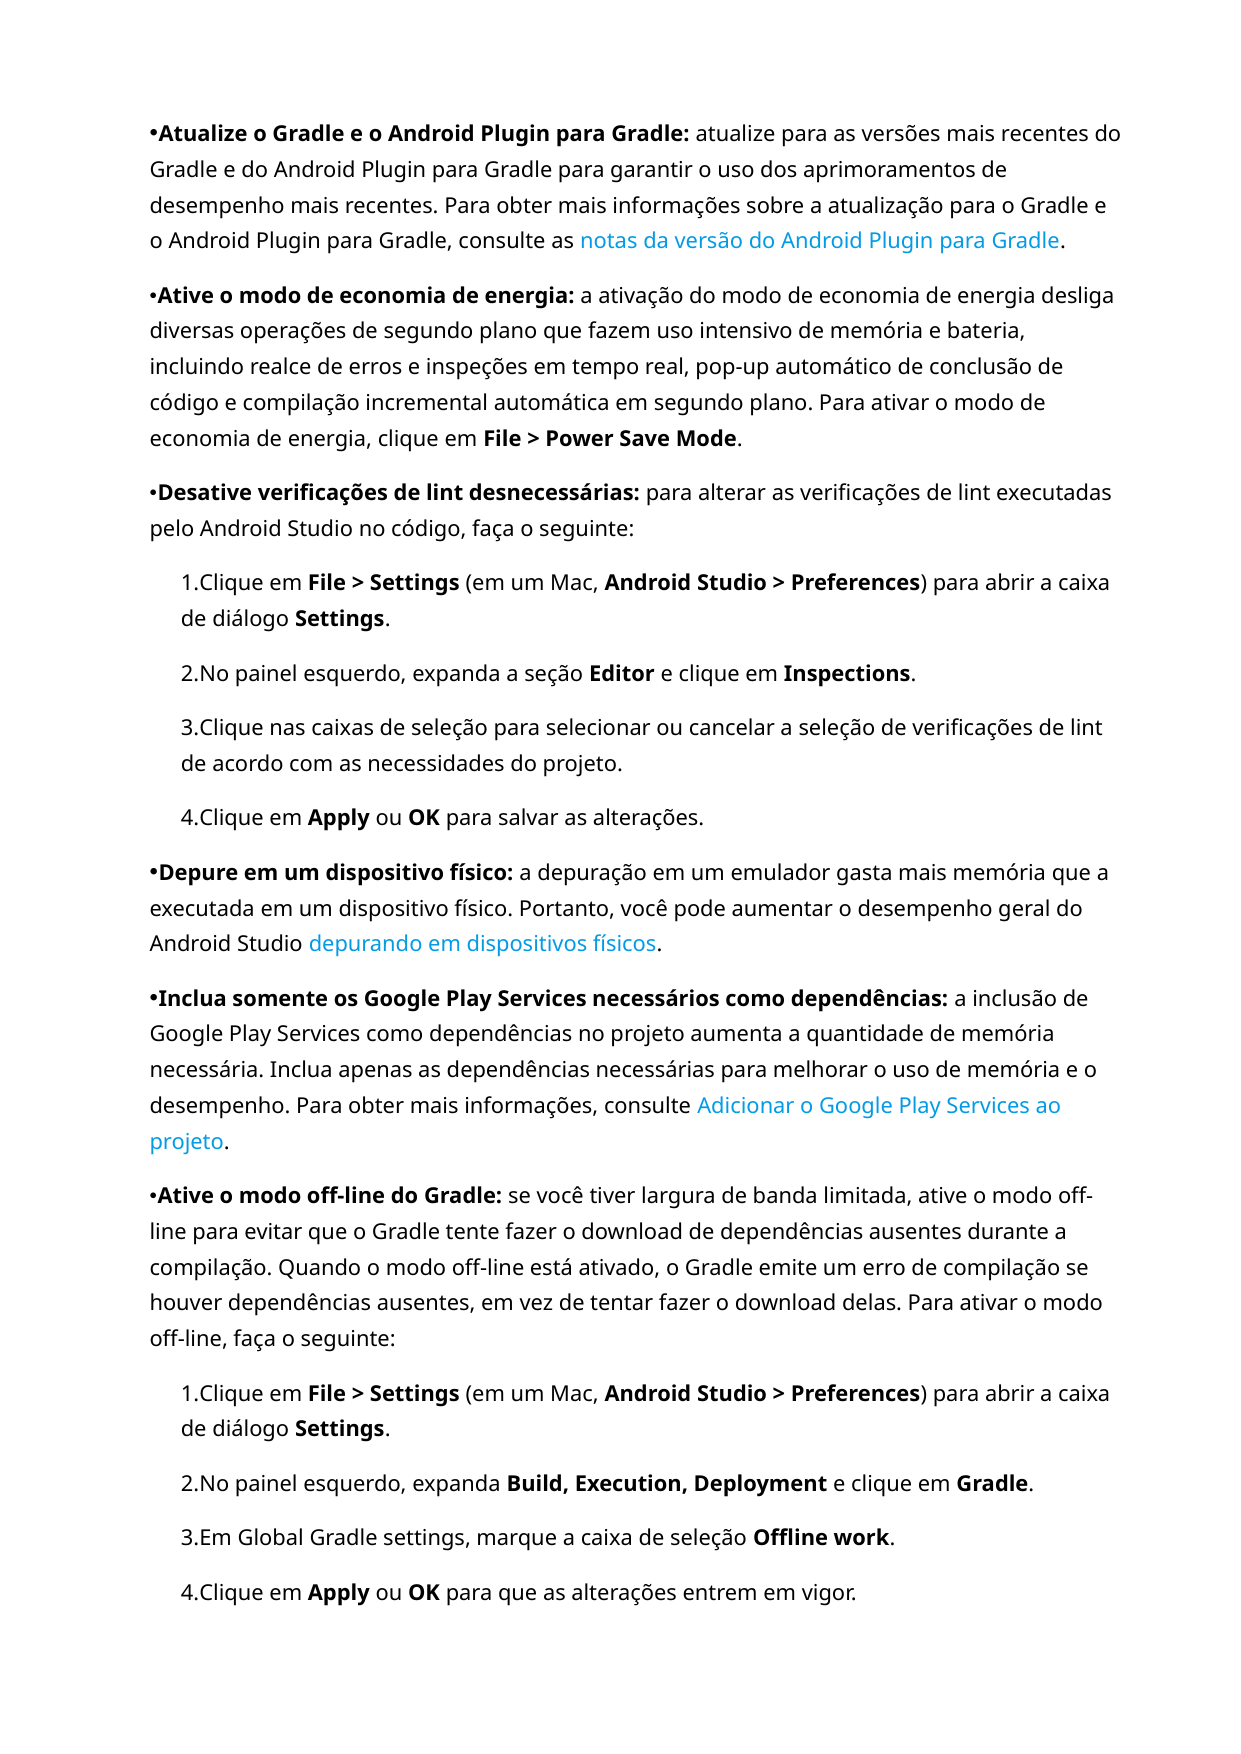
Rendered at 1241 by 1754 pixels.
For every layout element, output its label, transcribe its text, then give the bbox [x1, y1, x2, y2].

list Atualize o Gradle e o Android Plugin para Gradle: atualize para as versões mais recentes do Gradle e do Android Plugin para Gradle para garantir o uso dos aprimoramentos de desempenho mais recentes. Para obter mais informações sobre a atualização para o Gradle e o Android Plugin para Gradle, consulte as notas da versão do Android Plugin para Gradle. [118, 118, 1122, 255]
list Em Global Gradle settings, marque a caixa de seleção Offline work. [118, 1522, 1122, 1552]
list Clique em File > Settings (em um Mac, Android Studio > Preferences) para abrir a caixa de diálogo Settings. [118, 567, 1122, 633]
list Clique em Apply ou OK para que as alterações entrem em vigor. [118, 1577, 1122, 1606]
list No painel esquerdo, expanda a seção Editor e clique em Inspections. [118, 658, 1122, 687]
list No painel esquerdo, expanda Build, Execution, Deployment e clique em Gradle. [118, 1468, 1122, 1497]
list Depure em um dispositivo físico: a depuração em um emulador gasta mais memória que a executada em um dispositivo físico. Portanto, você pode aumentar o desempenho geral do Android Studio depurando em dispositivos físicos. [118, 857, 1122, 958]
list Desative verificações de lint desnecessárias: para alterar as verificações de lint executadas pelo Android Studio no código, faça o seguinte: [118, 477, 1122, 543]
list Ative o modo off-line do Gradle: se você tiver largura de banda limitada, ative o modo off-line para evitar que o Gradle tente fazer o download de dependências ausentes durante a compilação. Quando o modo off-line está ativado, o Gradle emite um erro de compilação se houver dependências ausentes, em vez de tentar fazer o download delas. Para ativar o modo off-line, faça o seguinte: [118, 1180, 1122, 1353]
list Ative o modo de economia de energia: a ativação do modo de economia de energia desliga diversas operações de segundo plano que fazem uso intensivo de memória e bateria, incluindo realce de erros e inspeções em tempo real, pop-up automático de conclusão de código e compilação incremental automática em segundo plano. Para ativar o modo de economia de energia, clique em File > Power Save Mode. [118, 280, 1122, 452]
list Clique em File > Settings (em um Mac, Android Studio > Preferences) para abrir a caixa de diálogo Settings. [118, 1377, 1122, 1443]
list Clique nas caixas de seleção para selecionar ou cancelar a seleção de verificações de lint de acordo com as necessidades do projeto. [118, 712, 1122, 778]
list Clique em Apply ou OK para salvar as alterações. [118, 802, 1122, 832]
list Inclua somente os Google Play Services necessários como dependências: a inclusão de Google Play Services como dependências no projeto aumenta a quantidade de memória necessária. Inclua apenas as dependências necessárias para melhorar o uso de memória e o desempenho. Para obter mais informações, consulte Adicionar o Google Play Services ao projeto. [118, 983, 1122, 1155]
